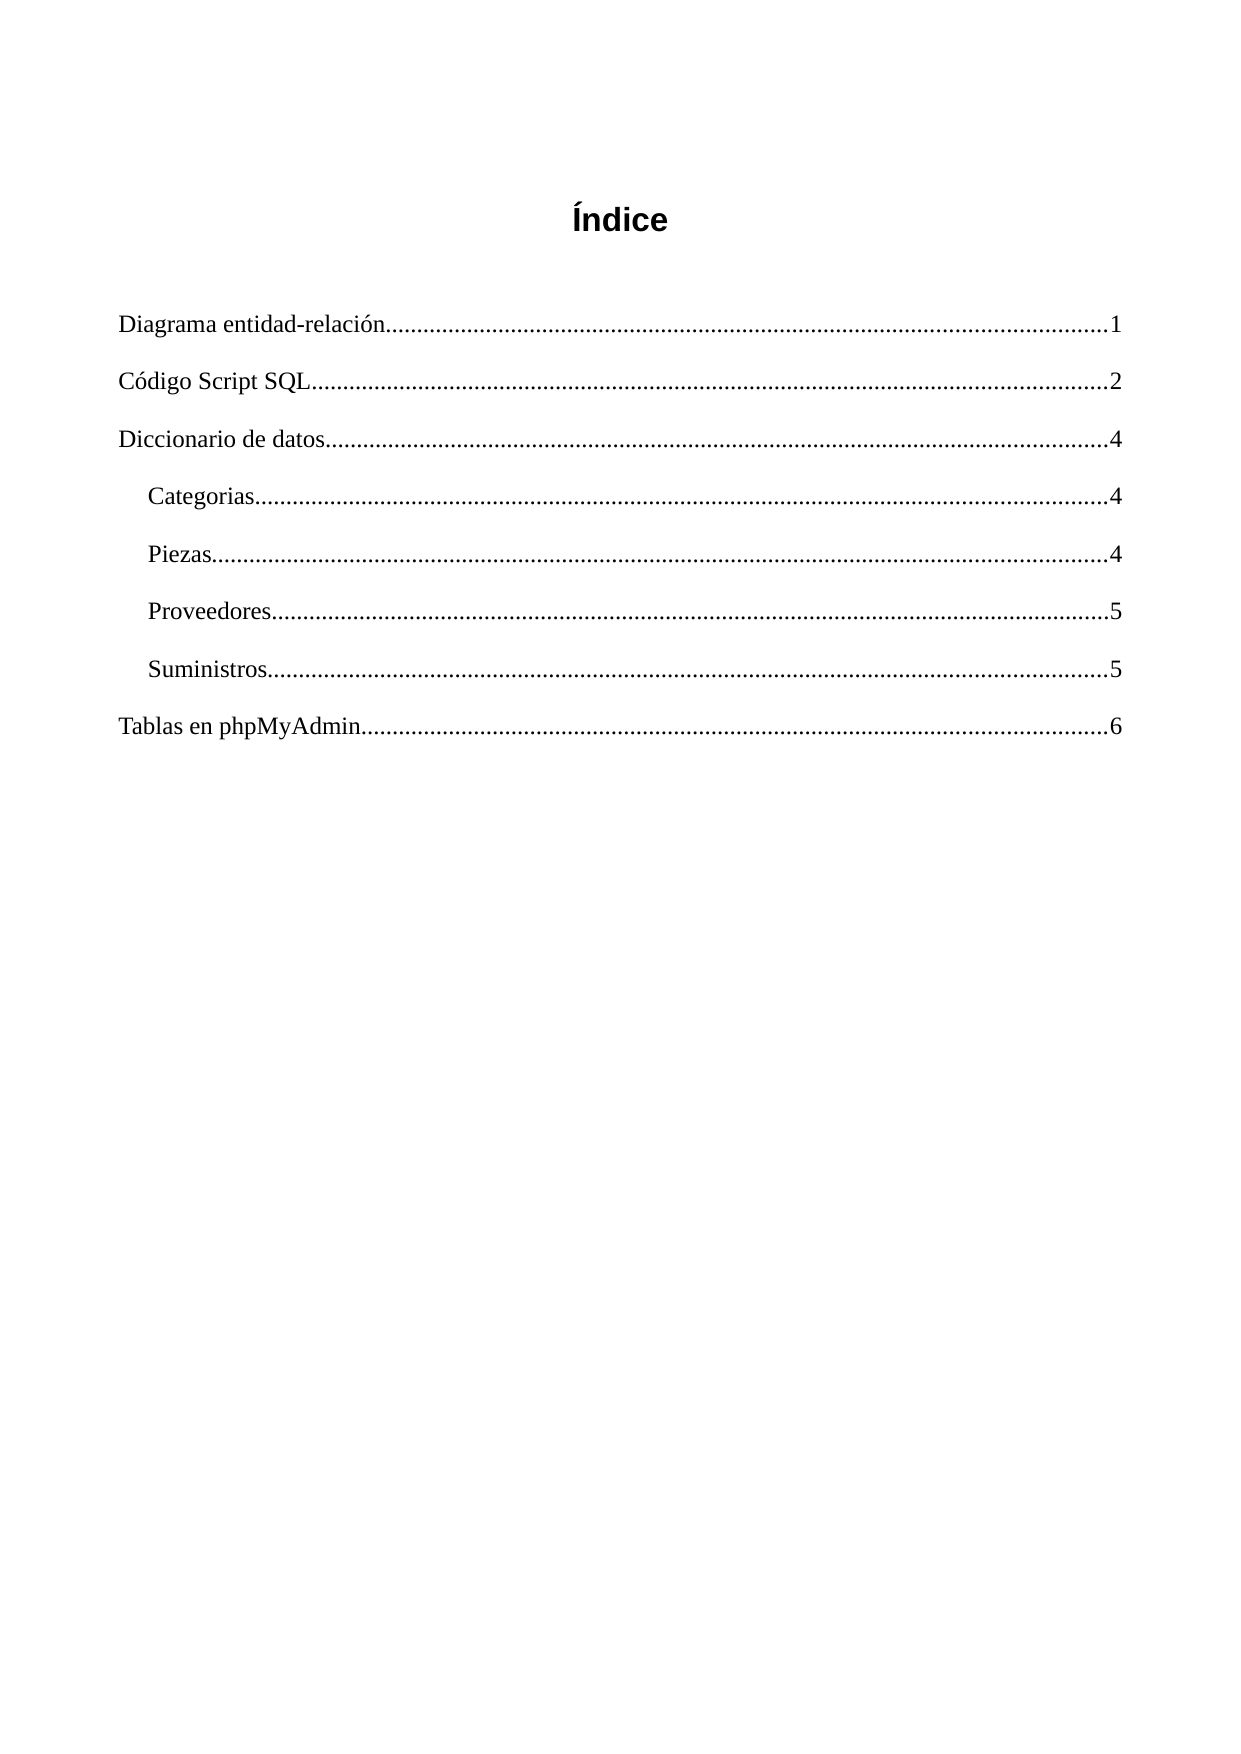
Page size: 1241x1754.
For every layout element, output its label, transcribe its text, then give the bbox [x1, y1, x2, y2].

subtitle Índice [118, 200, 1122, 239]
text Código Script SQL. 2 [118, 366, 1122, 395]
text Suministros 5 [148, 654, 1122, 682]
text Tablas en phpMyAdmin 6 [118, 711, 1122, 740]
text Piezas 4 [148, 539, 1122, 567]
text Categorias 4 [148, 481, 1122, 510]
text Diccionario de datos 4 [118, 424, 1122, 452]
text Proveedores 5 [148, 596, 1122, 625]
text Diagrama entidad-relación. 1 [118, 309, 1122, 337]
